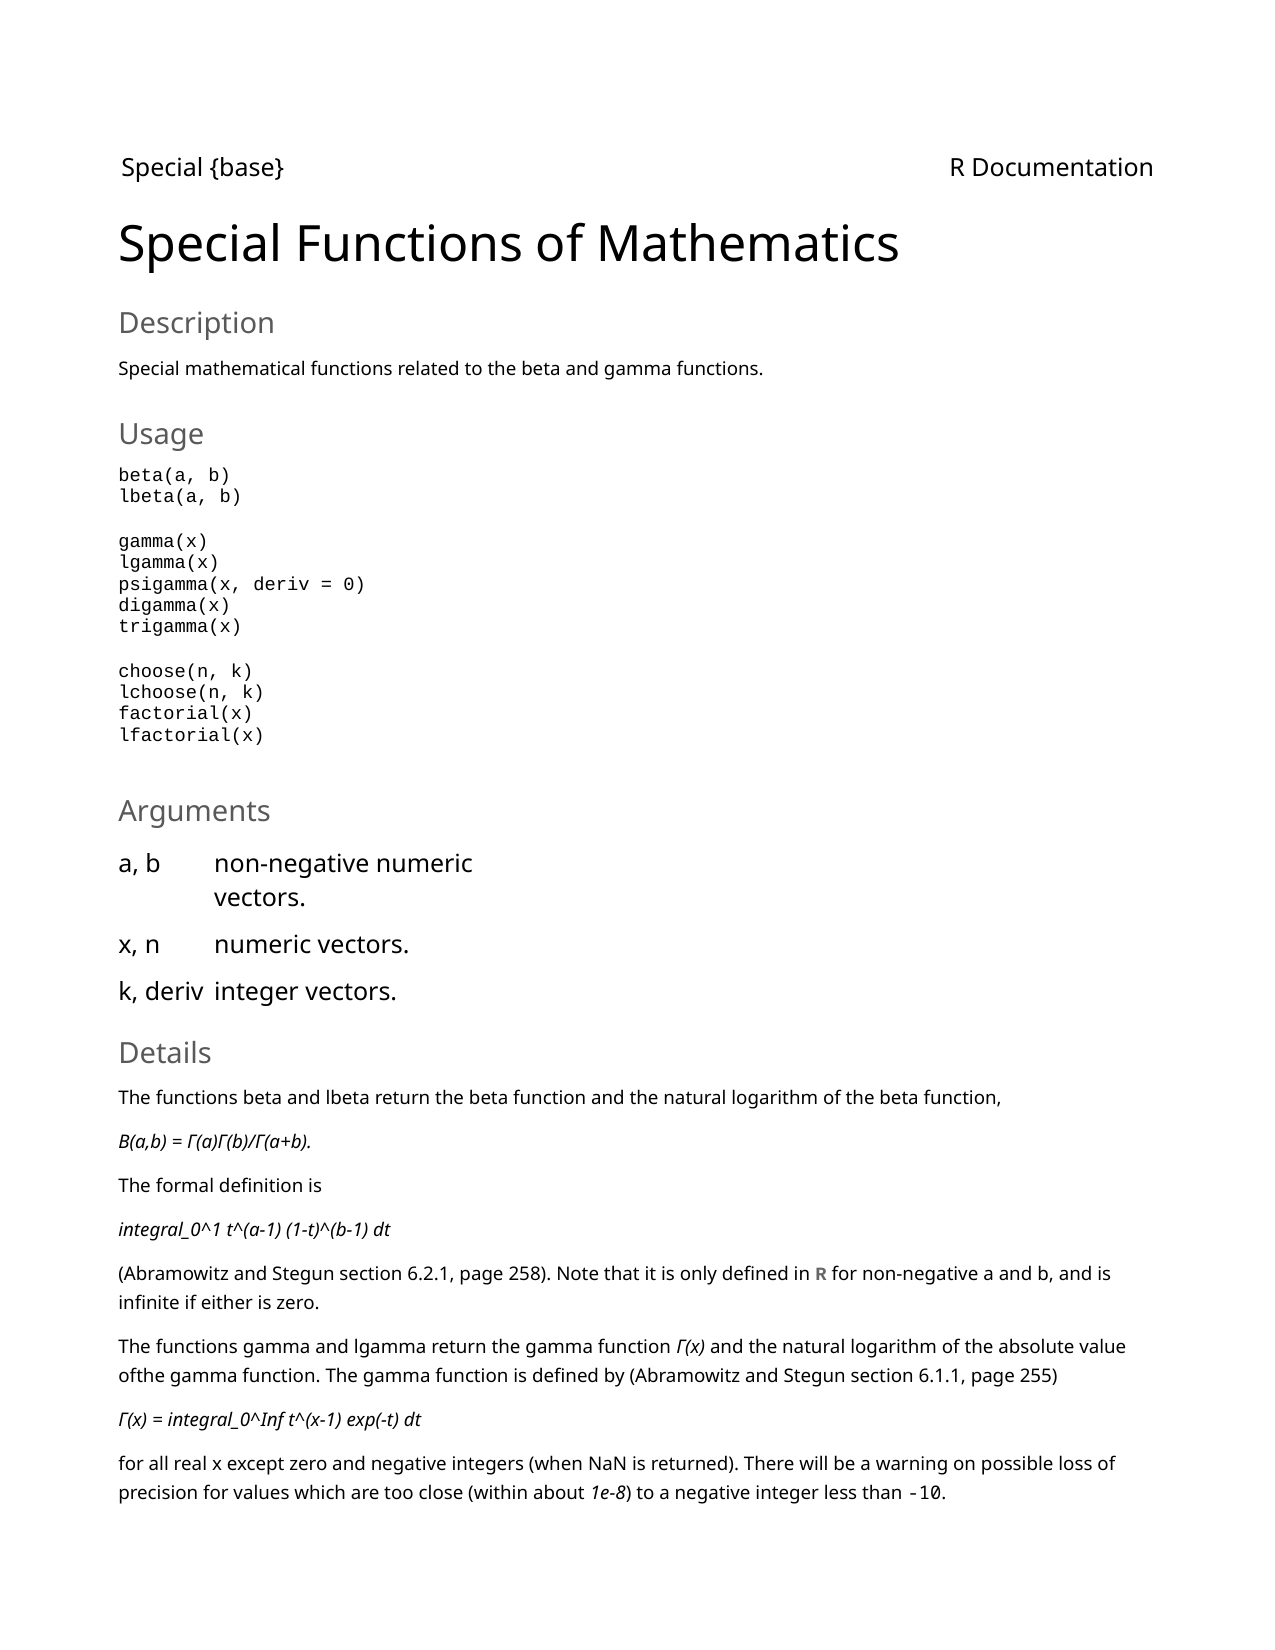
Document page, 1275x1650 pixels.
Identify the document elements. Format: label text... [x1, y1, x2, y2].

text lchoose(n, k) [118, 683, 1157, 704]
text (Abramowitz and Stegun section 6.2.1, page 258). Note that it is only defined in R for non-negative a and b, and is infinite if either is zero. [118, 1260, 1157, 1315]
text The functions beta and lbeta return the beta function and the natural logarithm of the beta function, [118, 1085, 1157, 1110]
subtitle Special Functions of Mathematics [118, 208, 1157, 276]
text Special mathematical functions related to the beta and gamma functions. [118, 355, 1157, 381]
text Γ(x) = integral_0^Inf t^(x-1) exp(-t) dt [118, 1407, 1157, 1432]
subtitle Description [118, 303, 1157, 342]
text integral_0^1 t^(a-1) (1-t)^(b-1) dt [118, 1216, 1157, 1242]
text choose(n, k) [118, 662, 1157, 683]
table_cell numeric vectors. [211, 924, 561, 971]
table_header non-negative numeric vectors. [211, 843, 561, 924]
subtitle Arguments [118, 791, 1157, 830]
subtitle Usage [118, 413, 1157, 453]
text lgamma(x) [118, 553, 1157, 574]
text digamma(x) [118, 596, 1157, 617]
table_cell integer vectors. [211, 971, 561, 1018]
subtitle Details [118, 1032, 1157, 1072]
table_header a, b [118, 843, 211, 924]
text factorial(x) [118, 704, 1157, 725]
text The formal definition is [118, 1172, 1157, 1198]
text B(a,b) = Γ(a)Γ(b)/Γ(a+b). [118, 1128, 1157, 1154]
table_cell x, n [118, 924, 211, 971]
text for all real x except zero and negative integers (when NaN is returned). There will be a warning on possible loss of precision for values which are too close (within about 1e-8) to a negative integer less than -10. [118, 1450, 1157, 1505]
text psigamma(x, deriv = 0) [118, 574, 1157, 596]
text gamma(x) [118, 532, 1157, 553]
text lbeta(a, b) [118, 487, 1157, 508]
text lfactorial(x) [118, 725, 1157, 747]
text The functions gamma and lgamma return the gamma function Γ(x) and the natural logarithm of the absolute value ofthe gamma function. The gamma function is defined by (Abramowitz and Stegun section 6.1.1, page 255) [118, 1333, 1157, 1388]
table_header R Documentation [589, 147, 1157, 187]
table_header Special {base} [118, 147, 589, 187]
table_cell k, deriv [118, 971, 211, 1018]
text trigamma(x) [118, 617, 1157, 638]
text beta(a, b) [118, 466, 1157, 487]
